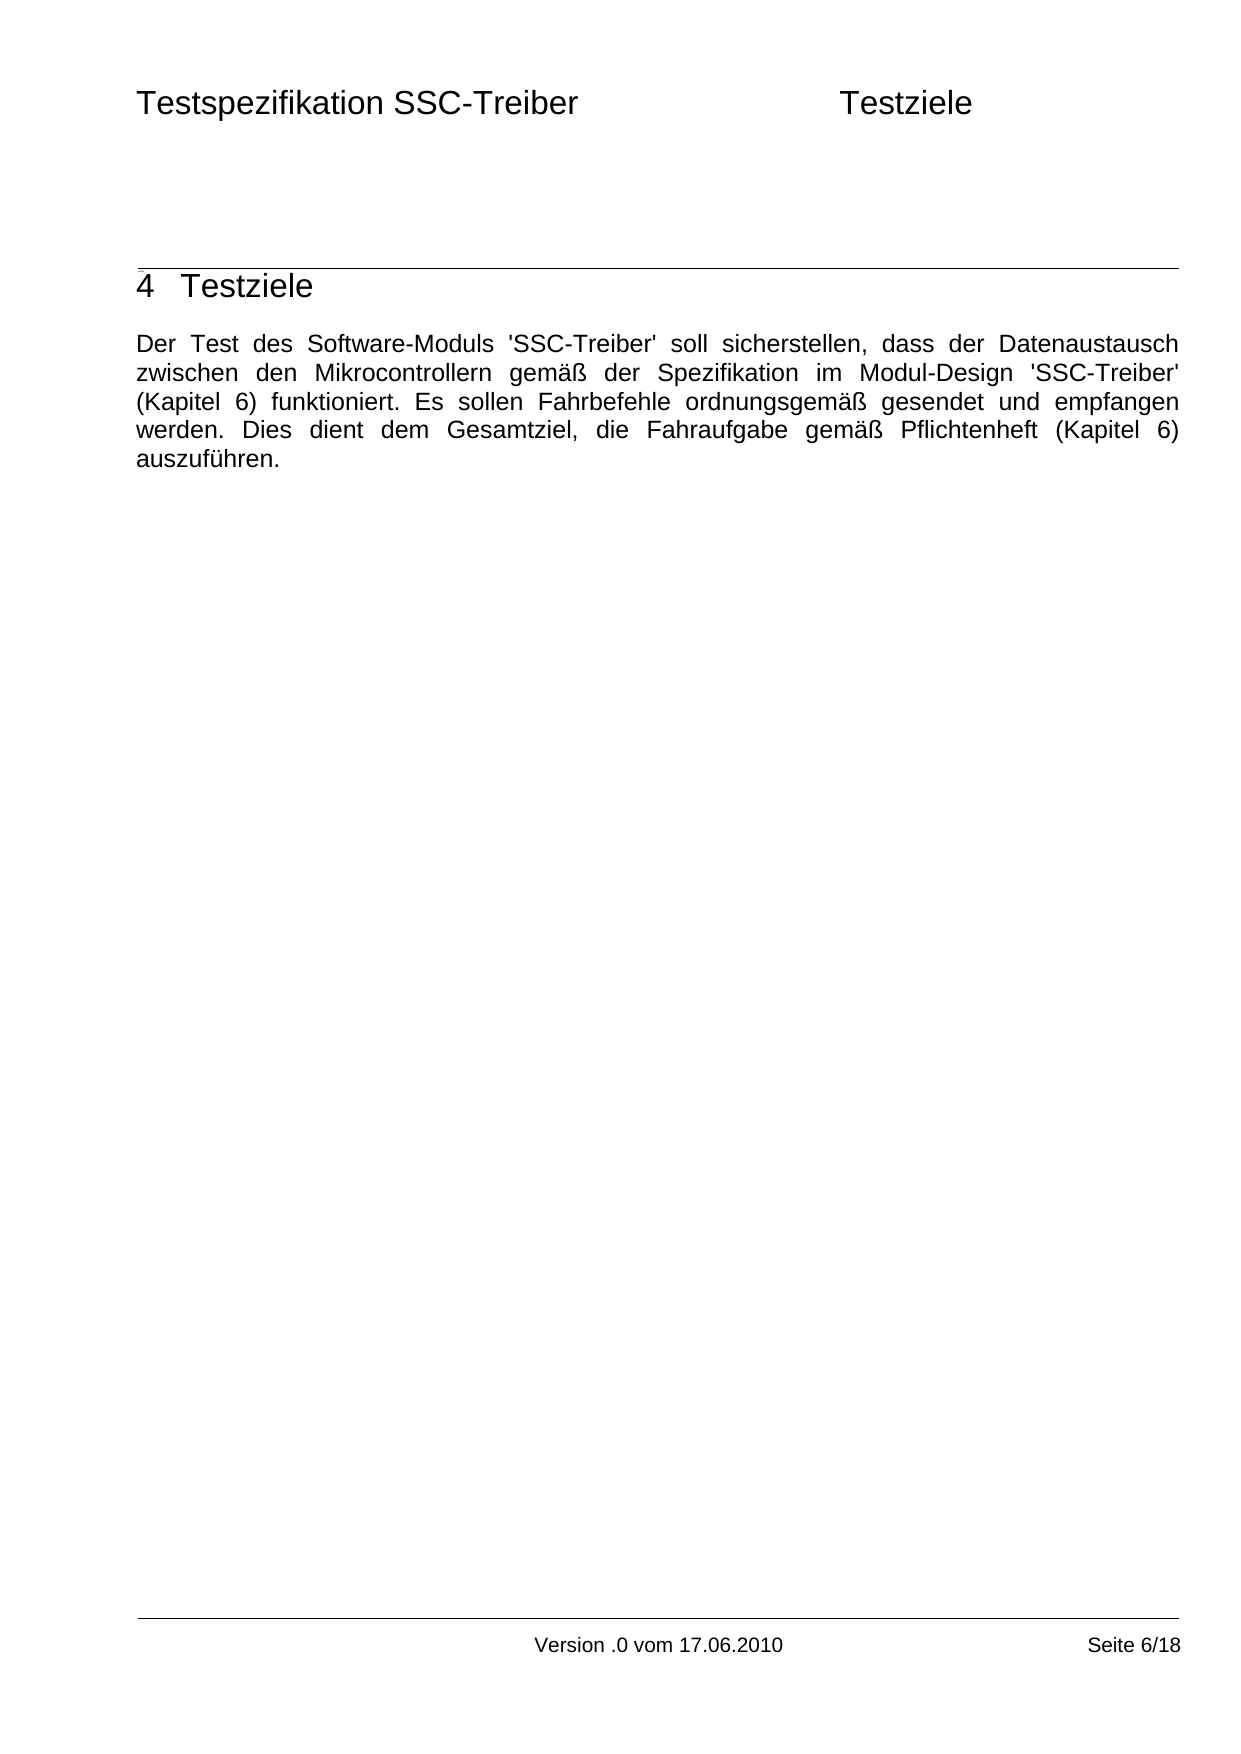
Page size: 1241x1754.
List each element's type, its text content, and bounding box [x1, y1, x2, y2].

text Der Test des Software-Moduls 'SSC-Treiber' soll sicherstellen, dass der Datenaustausch zwischen den Mikrocontrollern gemäß der Spezifikation im Modul-Design 'SSC-Treiber' (Kapitel 6) funktioniert. Es sollen Fahrbefehle ordnungsgemäß gesendet und empfangen werden. Dies dient dem Gesamtziel, die Fahraufgabe gemäß Pflichtenheft (Kapitel 6) auszuführen. [136, 329, 1181, 473]
subtitle Testziele [136, 289, 1181, 304]
